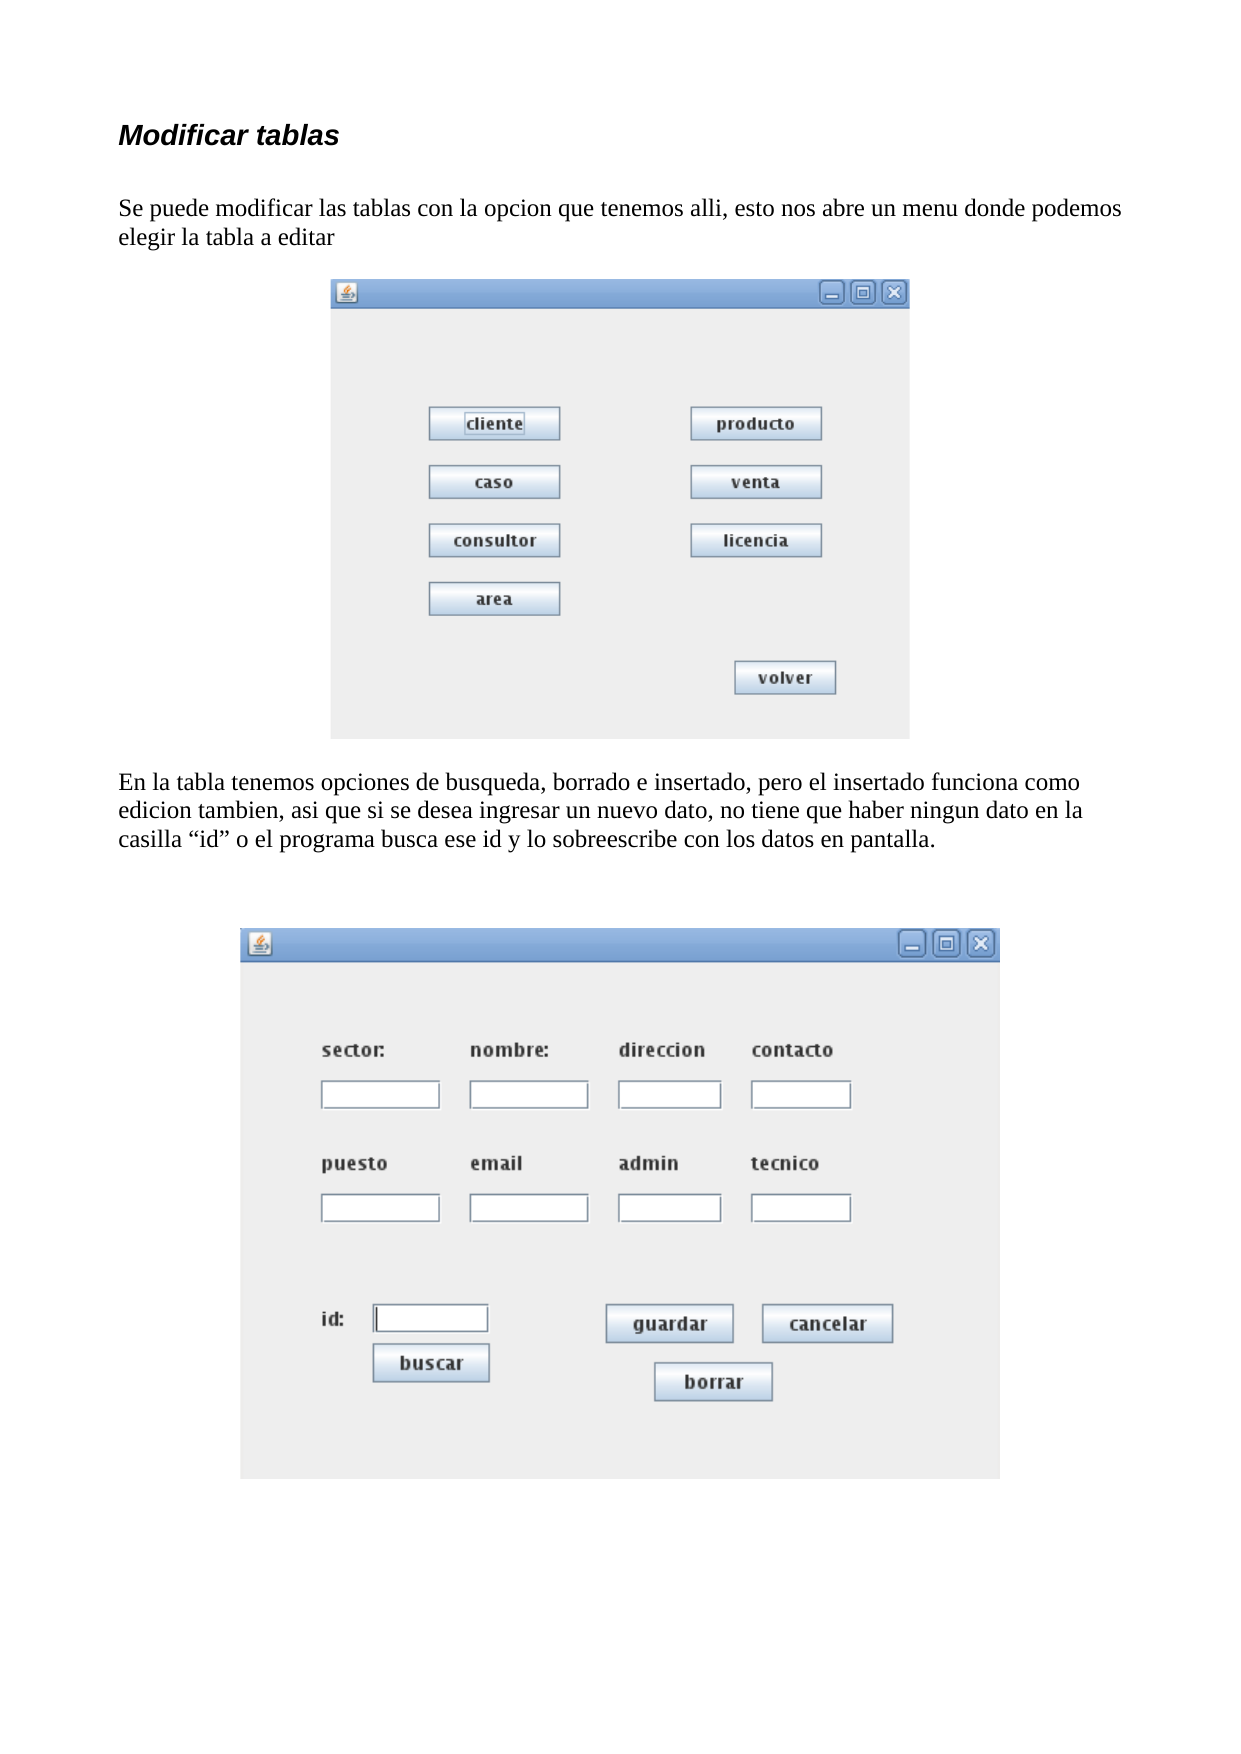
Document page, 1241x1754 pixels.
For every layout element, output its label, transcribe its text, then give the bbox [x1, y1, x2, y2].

text Se puede modificar las tablas con la opcion que tenemos alli, esto nos abre un menu donde podemos elegir la tabla a editar [118, 193, 1122, 250]
text En la tabla tenemos opciones de busqueda, borrado e insertado, pero el insertado funciona como edicion tambien, asi que si se desea ingresar un nuevo dato, no tiene que haber ningun dato en la casilla “id” o el programa busca ese id y lo sobreescribe con los datos en pantalla. [118, 767, 1122, 853]
subtitle Modificar tablas [118, 118, 1122, 152]
